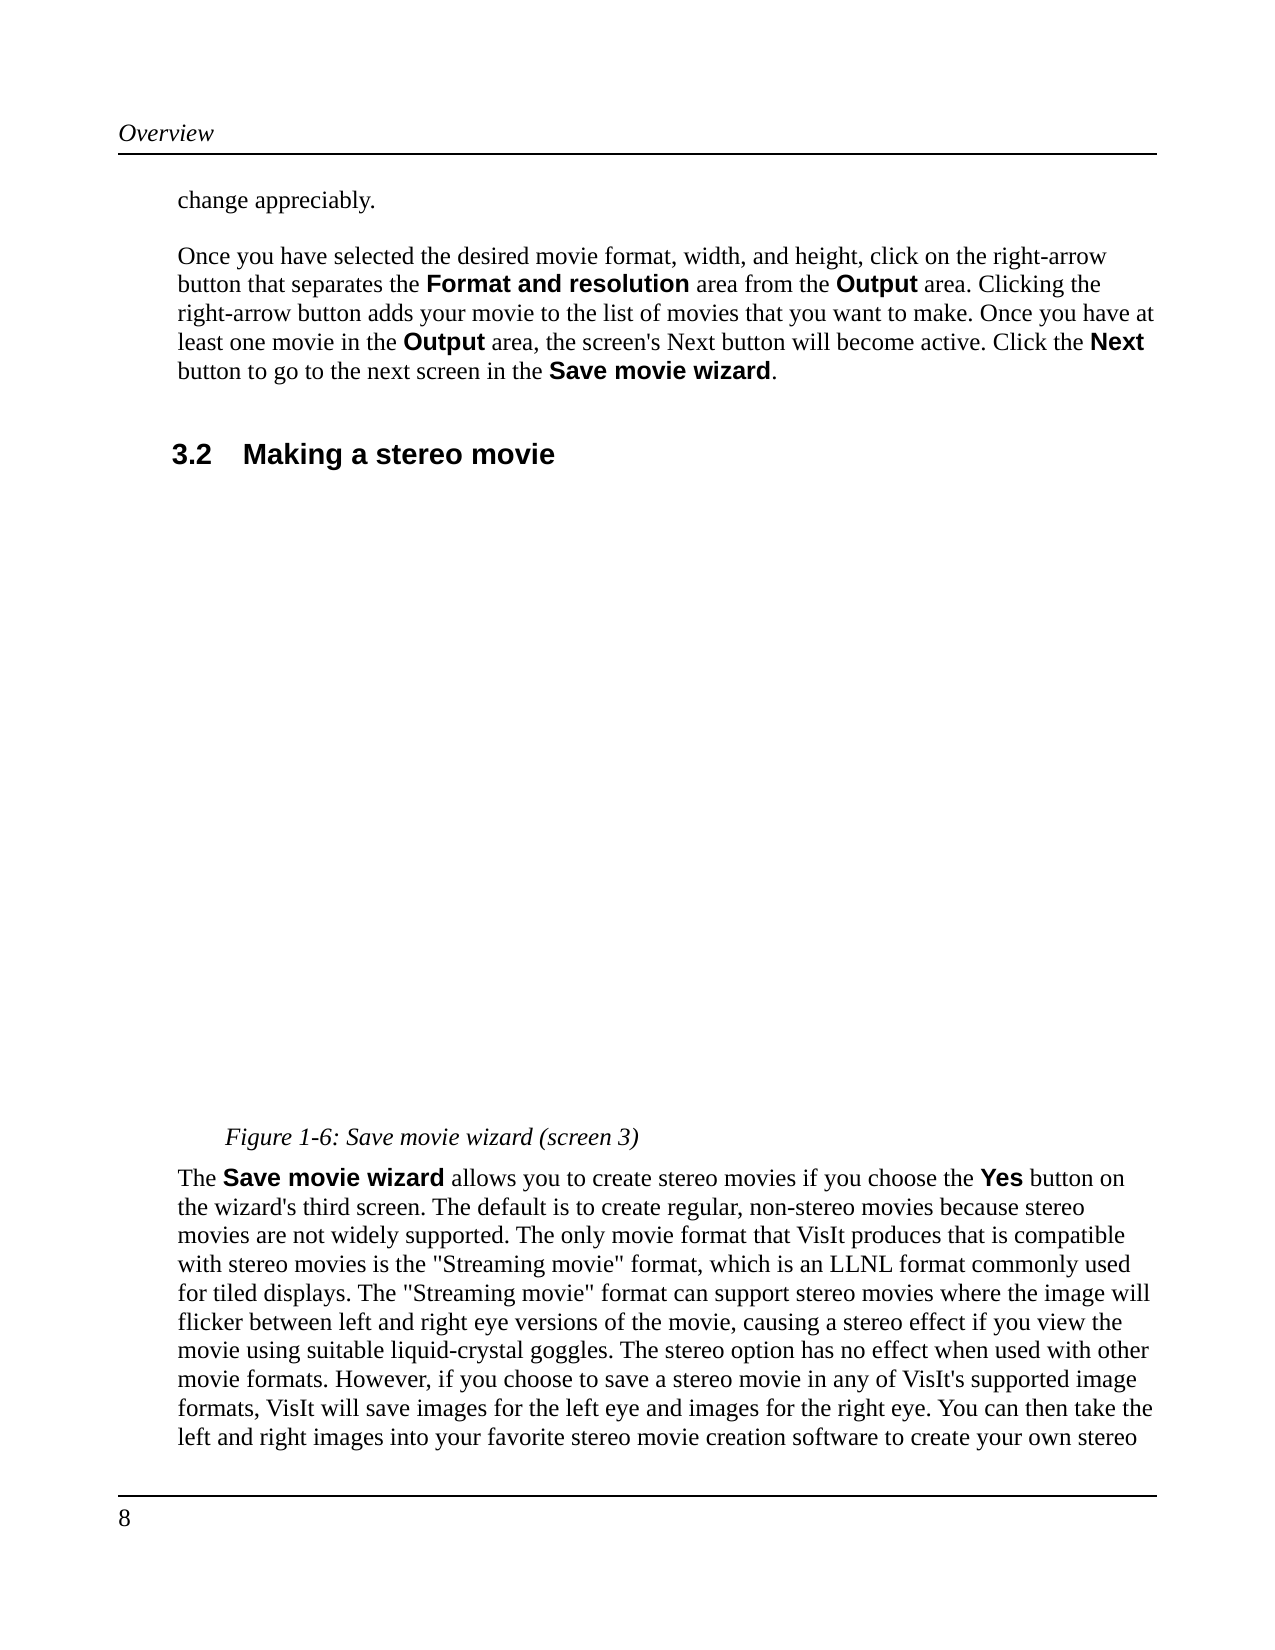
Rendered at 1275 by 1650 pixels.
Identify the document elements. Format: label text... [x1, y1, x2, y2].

text Once you have selected the desired movie format, width, and height, click on the right-arrow button that separates the Format and resolution area from the Output area. Clicking the right-arrow button adds your movie to the list of movies that you want to make. Once you have at least one movie in the Output area, the screen's Next button will become active. Click the Next button to go to the next screen in the Save movie wizard. [177, 241, 1157, 385]
text change appreciably. [177, 185, 1157, 214]
text The Save movie wizard allows you to create stereo movies if you choose the Yes button on the wizard's third screen. The default is to create regular, non-stereo movies because stereo movies are not widely supported. The only movie format that VisIt produces that is compatible with stereo movies is the "Streaming movie" format, which is an LLNL format commonly used for tiled displays. The "Streaming movie" format can support stereo movies where the image will flicker between left and right eye versions of the movie, causing a stereo effect if you view the movie using suitable liquid-crystal goggles. The stereo option has no effect when used with other movie formats. However, if you choose to save a stereo movie in any of VisIt's supported image formats, VisIt will save images for the left eye and images for the right eye. You can then take the left and right images into your favorite stereo movie creation software to create your own stereo [177, 483, 1157, 1451]
text Figure 1-6: Save movie wizard (screen 3) [225, 1122, 1050, 1151]
subtitle Making a stereo movie [163, 437, 1157, 470]
